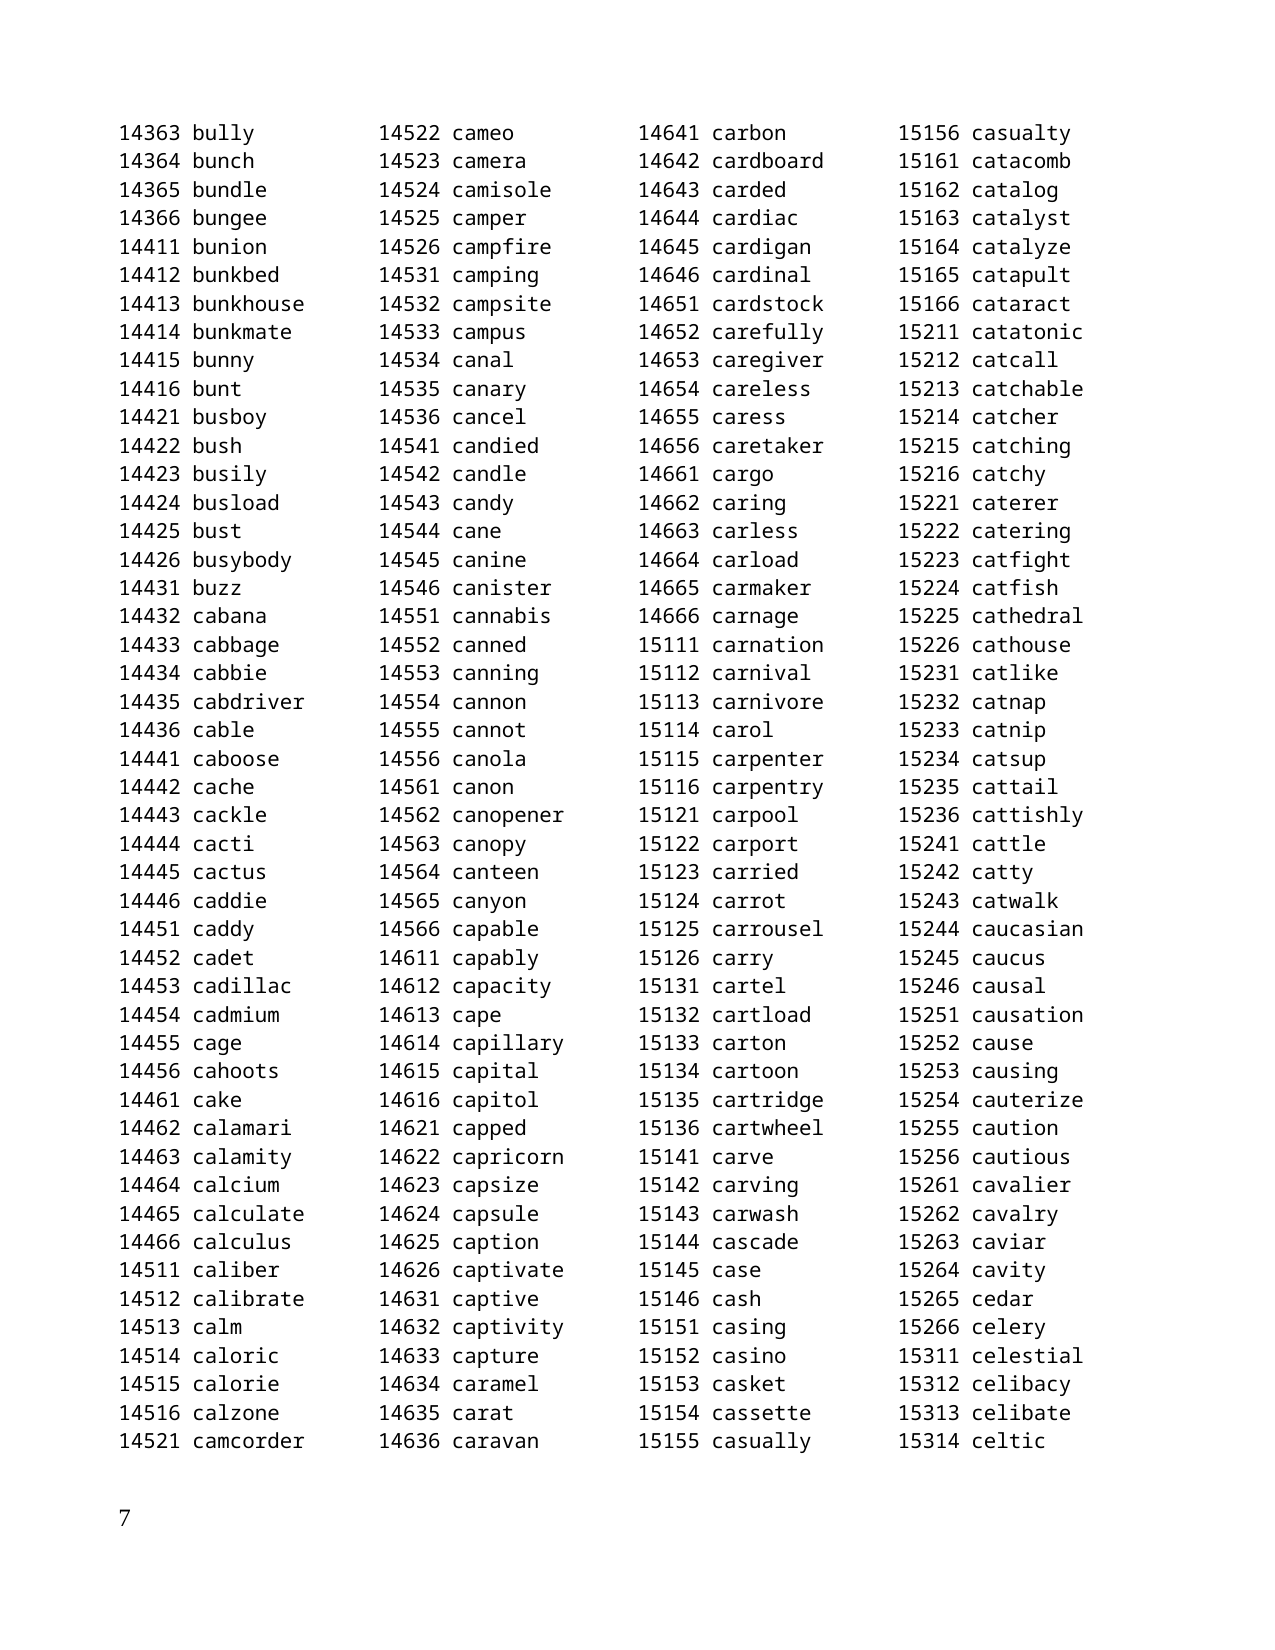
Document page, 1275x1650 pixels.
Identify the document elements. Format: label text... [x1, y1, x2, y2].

text 14624 capsule [378, 1199, 637, 1227]
text 15222 catering [897, 516, 1157, 545]
text 14666 carnage [637, 602, 897, 630]
text 14462 calamari [118, 1113, 378, 1142]
text 14543 candy [378, 488, 637, 516]
text 14421 busboy [118, 402, 378, 431]
text 15123 carried [637, 857, 897, 886]
text 14524 camisole [378, 175, 637, 203]
text 14512 calibrate [118, 1284, 378, 1312]
text 15144 cascade [637, 1227, 897, 1256]
text 14511 caliber [118, 1256, 378, 1284]
text 15221 caterer [897, 488, 1157, 516]
text 15125 carrousel [637, 914, 897, 943]
text 15234 catsup [897, 744, 1157, 772]
text 15265 cedar [897, 1284, 1157, 1312]
text 14416 bunt [118, 374, 378, 402]
text 15114 carol [637, 715, 897, 744]
text 14615 capital [378, 1057, 637, 1085]
text 14422 bush [118, 431, 378, 459]
text 15134 cartoon [637, 1057, 897, 1085]
text 14634 caramel [378, 1369, 637, 1398]
text 15262 cavalry [897, 1199, 1157, 1227]
text 15236 cattishly [897, 801, 1157, 829]
text 14561 canon [378, 772, 637, 801]
text 14631 captive [378, 1284, 637, 1312]
text 14364 bunch [118, 147, 378, 175]
text 14653 caregiver [637, 346, 897, 374]
text 14656 caretaker [637, 431, 897, 459]
text 14436 cable [118, 715, 378, 744]
text 15161 catacomb [897, 147, 1157, 175]
text 14663 carless [637, 516, 897, 545]
text 14554 cannon [378, 687, 637, 715]
text 15211 catatonic [897, 317, 1157, 346]
text 14665 carmaker [637, 573, 897, 602]
text 15116 carpentry [637, 772, 897, 801]
text 14461 cake [118, 1085, 378, 1113]
text 15231 catlike [897, 658, 1157, 687]
text 14444 cacti [118, 829, 378, 857]
text 14526 campfire [378, 232, 637, 260]
text 14616 capitol [378, 1085, 637, 1113]
text 15162 catalog [897, 175, 1157, 203]
text 14464 calcium [118, 1170, 378, 1199]
text 14366 bungee [118, 203, 378, 232]
text 14626 captivate [378, 1256, 637, 1284]
text 15166 cataract [897, 289, 1157, 317]
text 14535 canary [378, 374, 637, 402]
text 14445 cactus [118, 857, 378, 886]
text 14435 cabdriver [118, 687, 378, 715]
text 14613 cape [378, 1000, 637, 1028]
text 15126 carry [637, 943, 897, 971]
text 14453 cadillac [118, 971, 378, 1000]
text 14415 bunny [118, 346, 378, 374]
text 15142 carving [637, 1170, 897, 1199]
text 14544 cane [378, 516, 637, 545]
text 14555 cannot [378, 715, 637, 744]
text 14556 canola [378, 744, 637, 772]
text 14651 cardstock [637, 289, 897, 317]
text 14623 capsize [378, 1170, 637, 1199]
text 14533 campus [378, 317, 637, 346]
text 14424 busload [118, 488, 378, 516]
text 14664 carload [637, 545, 897, 573]
text 15136 cartwheel [637, 1113, 897, 1142]
text 14525 camper [378, 203, 637, 232]
text 14456 cahoots [118, 1057, 378, 1085]
text 15314 celtic [897, 1426, 1157, 1455]
text 15242 catty [897, 857, 1157, 886]
text 14531 camping [378, 260, 637, 289]
text 14455 cage [118, 1028, 378, 1057]
text 15163 catalyst [897, 203, 1157, 232]
text 14642 cardboard [637, 147, 897, 175]
text 15151 casing [637, 1312, 897, 1341]
text 15153 casket [637, 1369, 897, 1398]
text 14562 canopener [378, 801, 637, 829]
text 14536 cancel [378, 402, 637, 431]
text 14635 carat [378, 1398, 637, 1426]
text 14413 bunkhouse [118, 289, 378, 317]
text 15146 cash [637, 1284, 897, 1312]
text 14516 calzone [118, 1398, 378, 1426]
text 14541 candied [378, 431, 637, 459]
text 15145 case [637, 1256, 897, 1284]
text 15263 caviar [897, 1227, 1157, 1256]
text 14611 capably [378, 943, 637, 971]
text 15165 catapult [897, 260, 1157, 289]
text 14465 calculate [118, 1199, 378, 1227]
text 14654 careless [637, 374, 897, 402]
text 15213 catchable [897, 374, 1157, 402]
text 15266 celery [897, 1312, 1157, 1341]
text 15244 caucasian [897, 914, 1157, 943]
text 15261 cavalier [897, 1170, 1157, 1199]
text 14513 calm [118, 1312, 378, 1341]
text 14414 bunkmate [118, 317, 378, 346]
text 15214 catcher [897, 402, 1157, 431]
text 14612 capacity [378, 971, 637, 1000]
text 14523 camera [378, 147, 637, 175]
text 15241 cattle [897, 829, 1157, 857]
text 14534 canal [378, 346, 637, 374]
text 15111 carnation [637, 630, 897, 658]
text 15155 casually [637, 1426, 897, 1455]
text 14521 camcorder [118, 1426, 378, 1455]
text 15154 cassette [637, 1398, 897, 1426]
text 14411 bunion [118, 232, 378, 260]
text 14553 canning [378, 658, 637, 687]
text 14646 cardinal [637, 260, 897, 289]
text 14645 cardigan [637, 232, 897, 260]
text 14466 calculus [118, 1227, 378, 1256]
text 15112 carnival [637, 658, 897, 687]
text 14451 caddy [118, 914, 378, 943]
text 14566 capable [378, 914, 637, 943]
text 14552 canned [378, 630, 637, 658]
text 14622 capricorn [378, 1142, 637, 1170]
text 14655 caress [637, 402, 897, 431]
text 14514 caloric [118, 1341, 378, 1369]
text 15243 catwalk [897, 886, 1157, 914]
text 15115 carpenter [637, 744, 897, 772]
text 14545 canine [378, 545, 637, 573]
text 15246 causal [897, 971, 1157, 1000]
text 15264 cavity [897, 1256, 1157, 1284]
text 14652 carefully [637, 317, 897, 346]
text 15225 cathedral [897, 602, 1157, 630]
text 14563 canopy [378, 829, 637, 857]
text 15156 casualty [897, 118, 1157, 147]
text 14365 bundle [118, 175, 378, 203]
text 15132 cartload [637, 1000, 897, 1028]
text 15131 cartel [637, 971, 897, 1000]
text 15121 carpool [637, 801, 897, 829]
text 14446 caddie [118, 886, 378, 914]
text 14425 bust [118, 516, 378, 545]
text 15255 caution [897, 1113, 1157, 1142]
text 14452 cadet [118, 943, 378, 971]
text 15245 caucus [897, 943, 1157, 971]
text 14661 cargo [637, 459, 897, 488]
text 14463 calamity [118, 1142, 378, 1170]
text 15224 catfish [897, 573, 1157, 602]
text 14426 busybody [118, 545, 378, 573]
text 15113 carnivore [637, 687, 897, 715]
text 14546 canister [378, 573, 637, 602]
text 14542 candle [378, 459, 637, 488]
text 14532 campsite [378, 289, 637, 317]
text 14423 busily [118, 459, 378, 488]
text 14412 bunkbed [118, 260, 378, 289]
text 14564 canteen [378, 857, 637, 886]
text 14431 buzz [118, 573, 378, 602]
text 15216 catchy [897, 459, 1157, 488]
text 15215 catching [897, 431, 1157, 459]
text 14454 cadmium [118, 1000, 378, 1028]
text 15313 celibate [897, 1398, 1157, 1426]
text 15251 causation [897, 1000, 1157, 1028]
text 14641 carbon [637, 118, 897, 147]
text 15212 catcall [897, 346, 1157, 374]
text 14441 caboose [118, 744, 378, 772]
text 14551 cannabis [378, 602, 637, 630]
text 15235 cattail [897, 772, 1157, 801]
text 14434 cabbie [118, 658, 378, 687]
text 14625 caption [378, 1227, 637, 1256]
text 15233 catnip [897, 715, 1157, 744]
text 15143 carwash [637, 1199, 897, 1227]
text 15232 catnap [897, 687, 1157, 715]
text 14621 capped [378, 1113, 637, 1142]
text 14636 caravan [378, 1426, 637, 1455]
text 15252 cause [897, 1028, 1157, 1057]
text 14662 caring [637, 488, 897, 516]
text 15312 celibacy [897, 1369, 1157, 1398]
text 15124 carrot [637, 886, 897, 914]
text 14363 bully [118, 118, 378, 147]
text 15135 cartridge [637, 1085, 897, 1113]
text 15152 casino [637, 1341, 897, 1369]
text 15311 celestial [897, 1341, 1157, 1369]
text 15226 cathouse [897, 630, 1157, 658]
text 14643 carded [637, 175, 897, 203]
text 15164 catalyze [897, 232, 1157, 260]
text 14442 cache [118, 772, 378, 801]
text 14614 capillary [378, 1028, 637, 1057]
text 15256 cautious [897, 1142, 1157, 1170]
text 14522 cameo [378, 118, 637, 147]
text 15133 carton [637, 1028, 897, 1057]
text 15254 cauterize [897, 1085, 1157, 1113]
text 15122 carport [637, 829, 897, 857]
text 14432 cabana [118, 602, 378, 630]
text 14633 capture [378, 1341, 637, 1369]
text 14443 cackle [118, 801, 378, 829]
text 15223 catfight [897, 545, 1157, 573]
text 15253 causing [897, 1057, 1157, 1085]
text 14565 canyon [378, 886, 637, 914]
text 14632 captivity [378, 1312, 637, 1341]
text 15141 carve [637, 1142, 897, 1170]
text 14644 cardiac [637, 203, 897, 232]
text 14433 cabbage [118, 630, 378, 658]
text 14515 calorie [118, 1369, 378, 1398]
